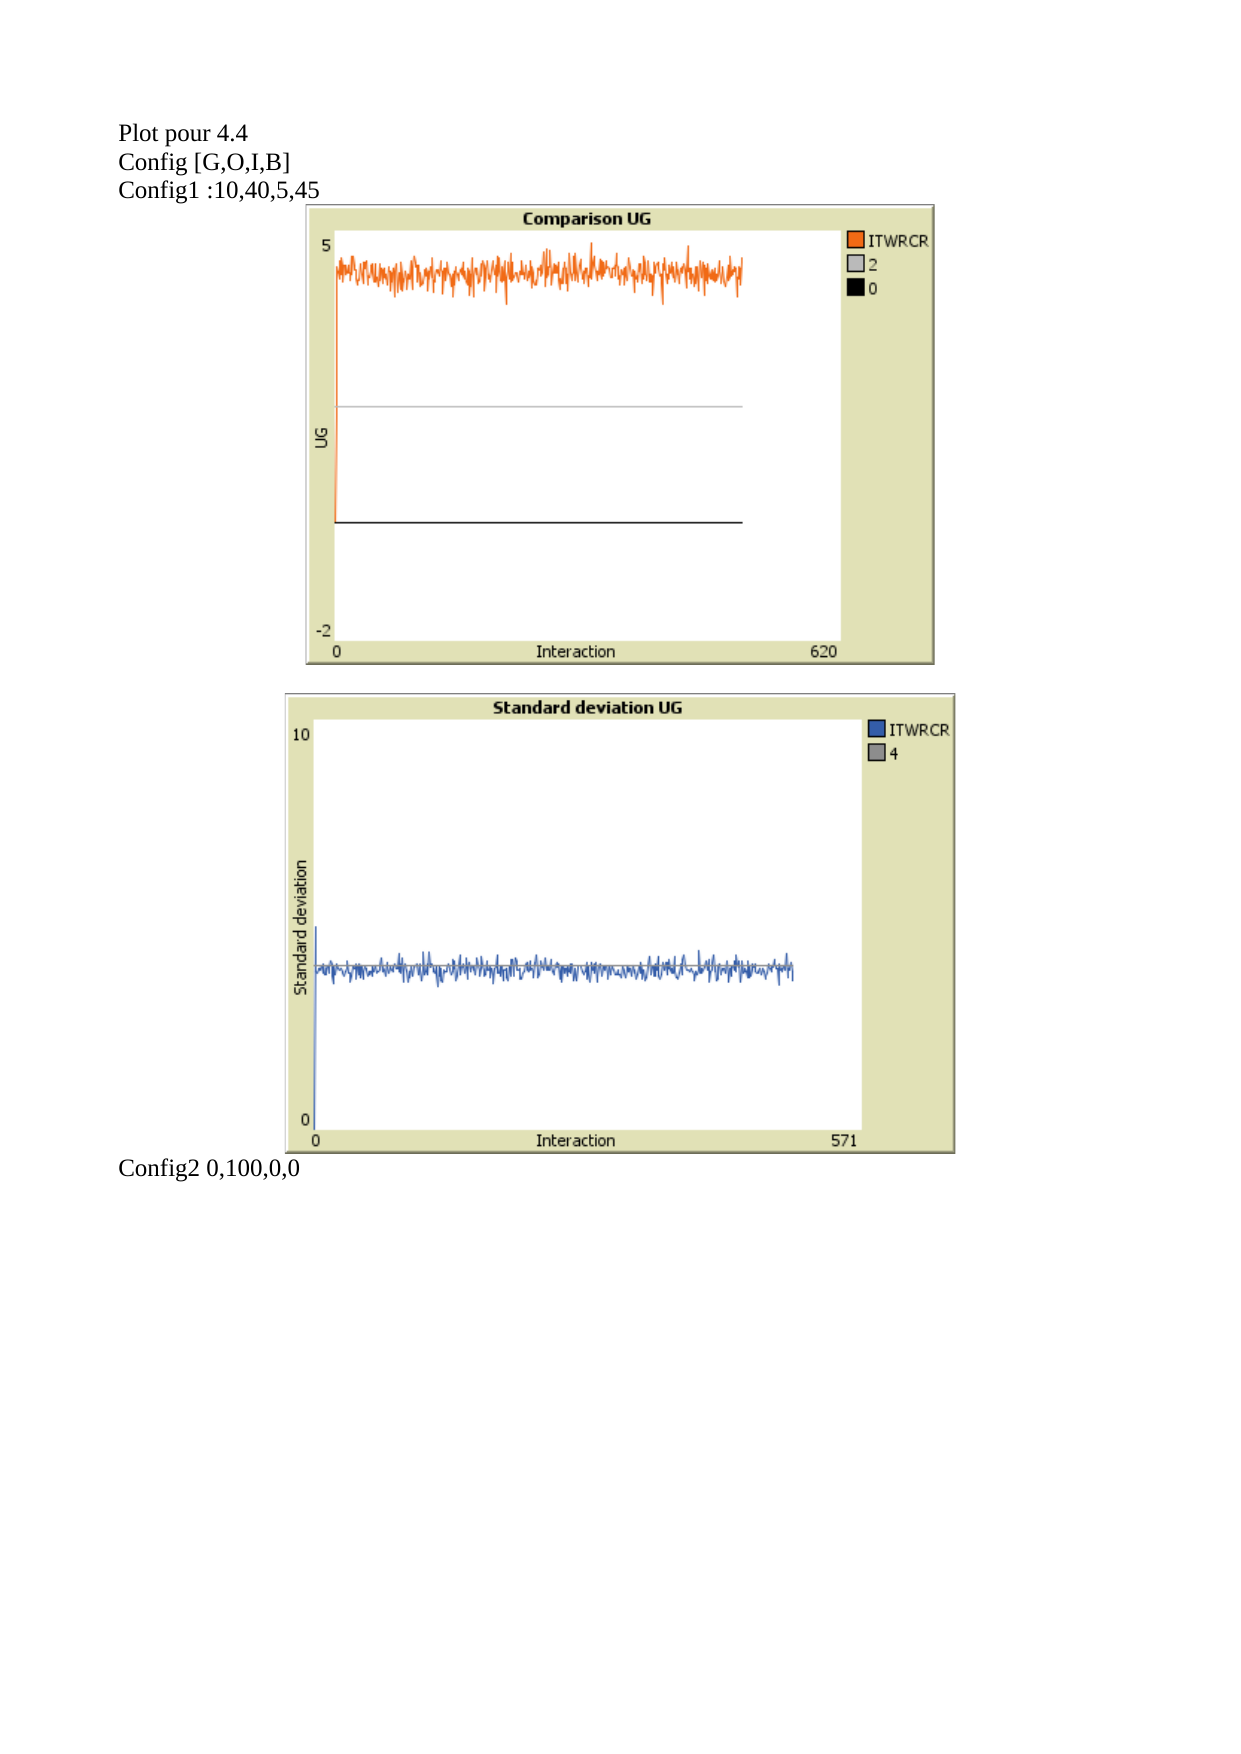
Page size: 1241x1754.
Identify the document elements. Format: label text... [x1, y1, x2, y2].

text Config [G,O,I,B] [118, 147, 1122, 176]
text Plot pour 4.4 [118, 118, 1122, 147]
text Config2 0,100,0,0 [118, 693, 1122, 1182]
text Config1 :10,40,5,45 [118, 176, 1122, 204]
